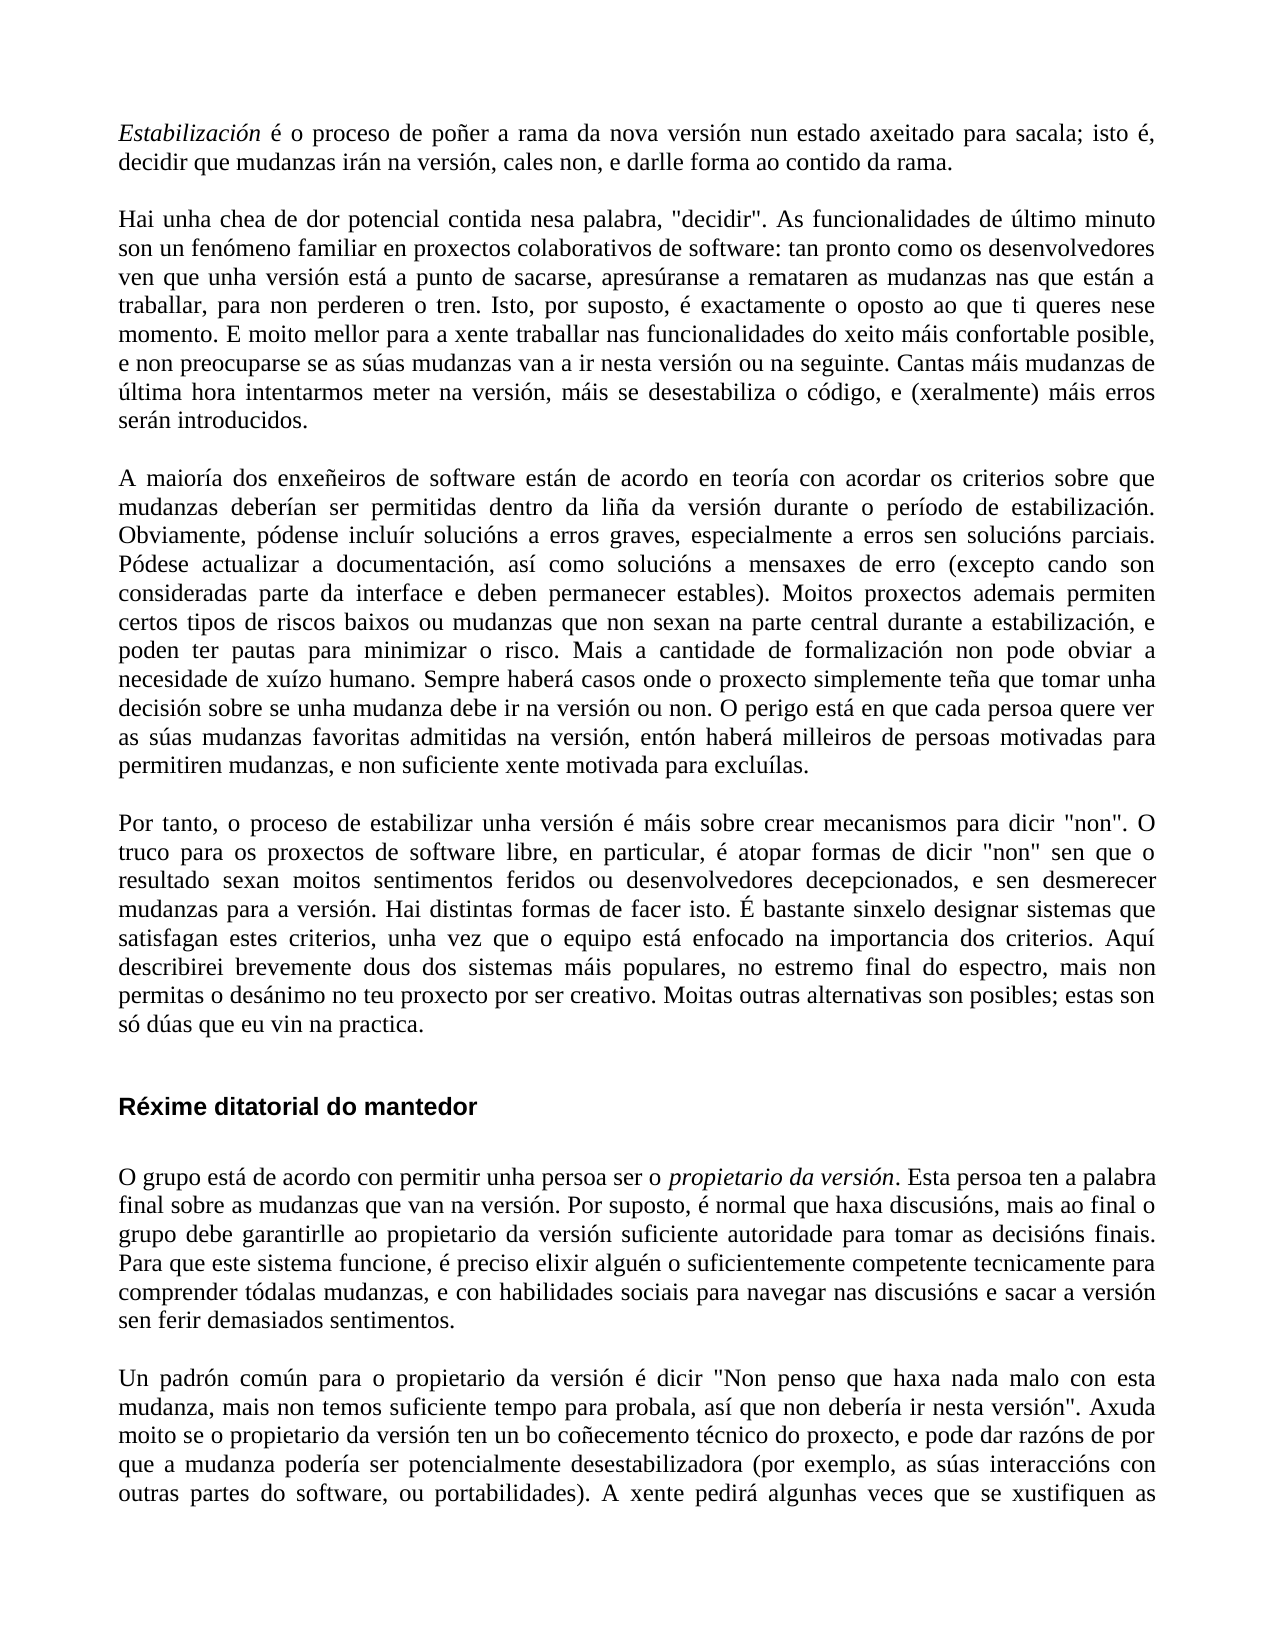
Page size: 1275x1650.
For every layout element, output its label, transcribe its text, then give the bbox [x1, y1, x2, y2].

text A maioría dos enxeñeiros de software están de acordo en teoría con acordar os criterios sobre que mudanzas deberían ser permitidas dentro da liña da versión durante o período de estabilización. Obviamente, pódense incluír solucións a erros graves, especialmente a erros sen solucións parciais. Pódese actualizar a documentación, así como solucións a mensaxes de erro (excepto cando son consideradas parte da interface e deben permanecer estables). Moitos proxectos ademais permiten certos tipos de riscos baixos ou mudanzas que non sexan na parte central durante a estabilización, e poden ter pautas para minimizar o risco. Mais a cantidade de formalización non pode obviar a necesidade de xuízo humano. Sempre haberá casos onde o proxecto simplemente teña que tomar unha decisión sobre se unha mudanza debe ir na versión ou non. O perigo está en que cada persoa quere ver as súas mudanzas favoritas admitidas na versión, entón haberá milleiros de persoas motivadas para permitiren mudanzas, e non suficiente xente motivada para excluílas. [118, 463, 1157, 779]
text Un padrón común para o propietario da versión é dicir "Non penso que haxa nada malo con esta mudanza, mais non temos suficiente tempo para probala, así que non debería ir nesta versión". Axuda moito se o propietario da versión ten un bo coñecemento técnico do proxecto, e pode dar razóns de por que a mudanza podería ser potencialmente desestabilizadora (por exemplo, as súas interaccións con outras partes do software, ou portabilidades). A xente pedirá algunhas veces que se xustifiquen as [118, 1363, 1157, 1507]
text Estabilización é o proceso de poñer a rama da nova versión nun estado axeitado para sacala; isto é, decidir que mudanzas irán na versión, cales non, e darlle forma ao contido da rama. [118, 118, 1157, 176]
subtitle Réxime ditatorial do mantedor [118, 1092, 1157, 1121]
text Por tanto, o proceso de estabilizar unha versión é máis sobre crear mecanismos para dicir "non". O truco para os proxectos de software libre, en particular, é atopar formas de dicir "non" sen que o resultado sexan moitos sentimentos feridos ou desenvolvedores decepcionados, e sen desmerecer mudanzas para a versión. Hai distintas formas de facer isto. É bastante sinxelo designar sistemas que satisfagan estes criterios, unha vez que o equipo está enfocado na importancia dos criterios. Aquí describirei brevemente dous dos sistemas máis populares, no estremo final do espectro, mais non permitas o desánimo no teu proxecto por ser creativo. Moitas outras alternativas son posibles; estas son só dúas que eu vin na practica. [118, 808, 1157, 1038]
text O grupo está de acordo con permitir unha persoa ser o propietario da versión. Esta persoa ten a palabra final sobre as mudanzas que van na versión. Por suposto, é normal que haxa discusións, mais ao final o grupo debe garantirlle ao propietario da versión suficiente autoridade para tomar as decisións finais. Para que este sistema funcione, é preciso elixir alguén o suficientemente competente tecnicamente para comprender tódalas mudanzas, e con habilidades sociais para navegar nas discusións e sacar a versión sen ferir demasiados sentimentos. [118, 1162, 1157, 1334]
text Hai unha chea de dor potencial contida nesa palabra, "decidir". As funcionalidades de último minuto son un fenómeno familiar en proxectos colaborativos de software: tan pronto como os desenvolvedores ven que unha versión está a punto de sacarse, apresúranse a remataren as mudanzas nas que están a traballar, para non perderen o tren. Isto, por suposto, é exactamente o oposto ao que ti queres nese momento. E moito mellor para a xente traballar nas funcionalidades do xeito máis confortable posible, e non preocuparse se as súas mudanzas van a ir nesta versión ou na seguinte. Cantas máis mudanzas de última hora intentarmos meter na versión, máis se desestabiliza o código, e (xeralmente) máis erros serán introducidos. [118, 204, 1157, 434]
